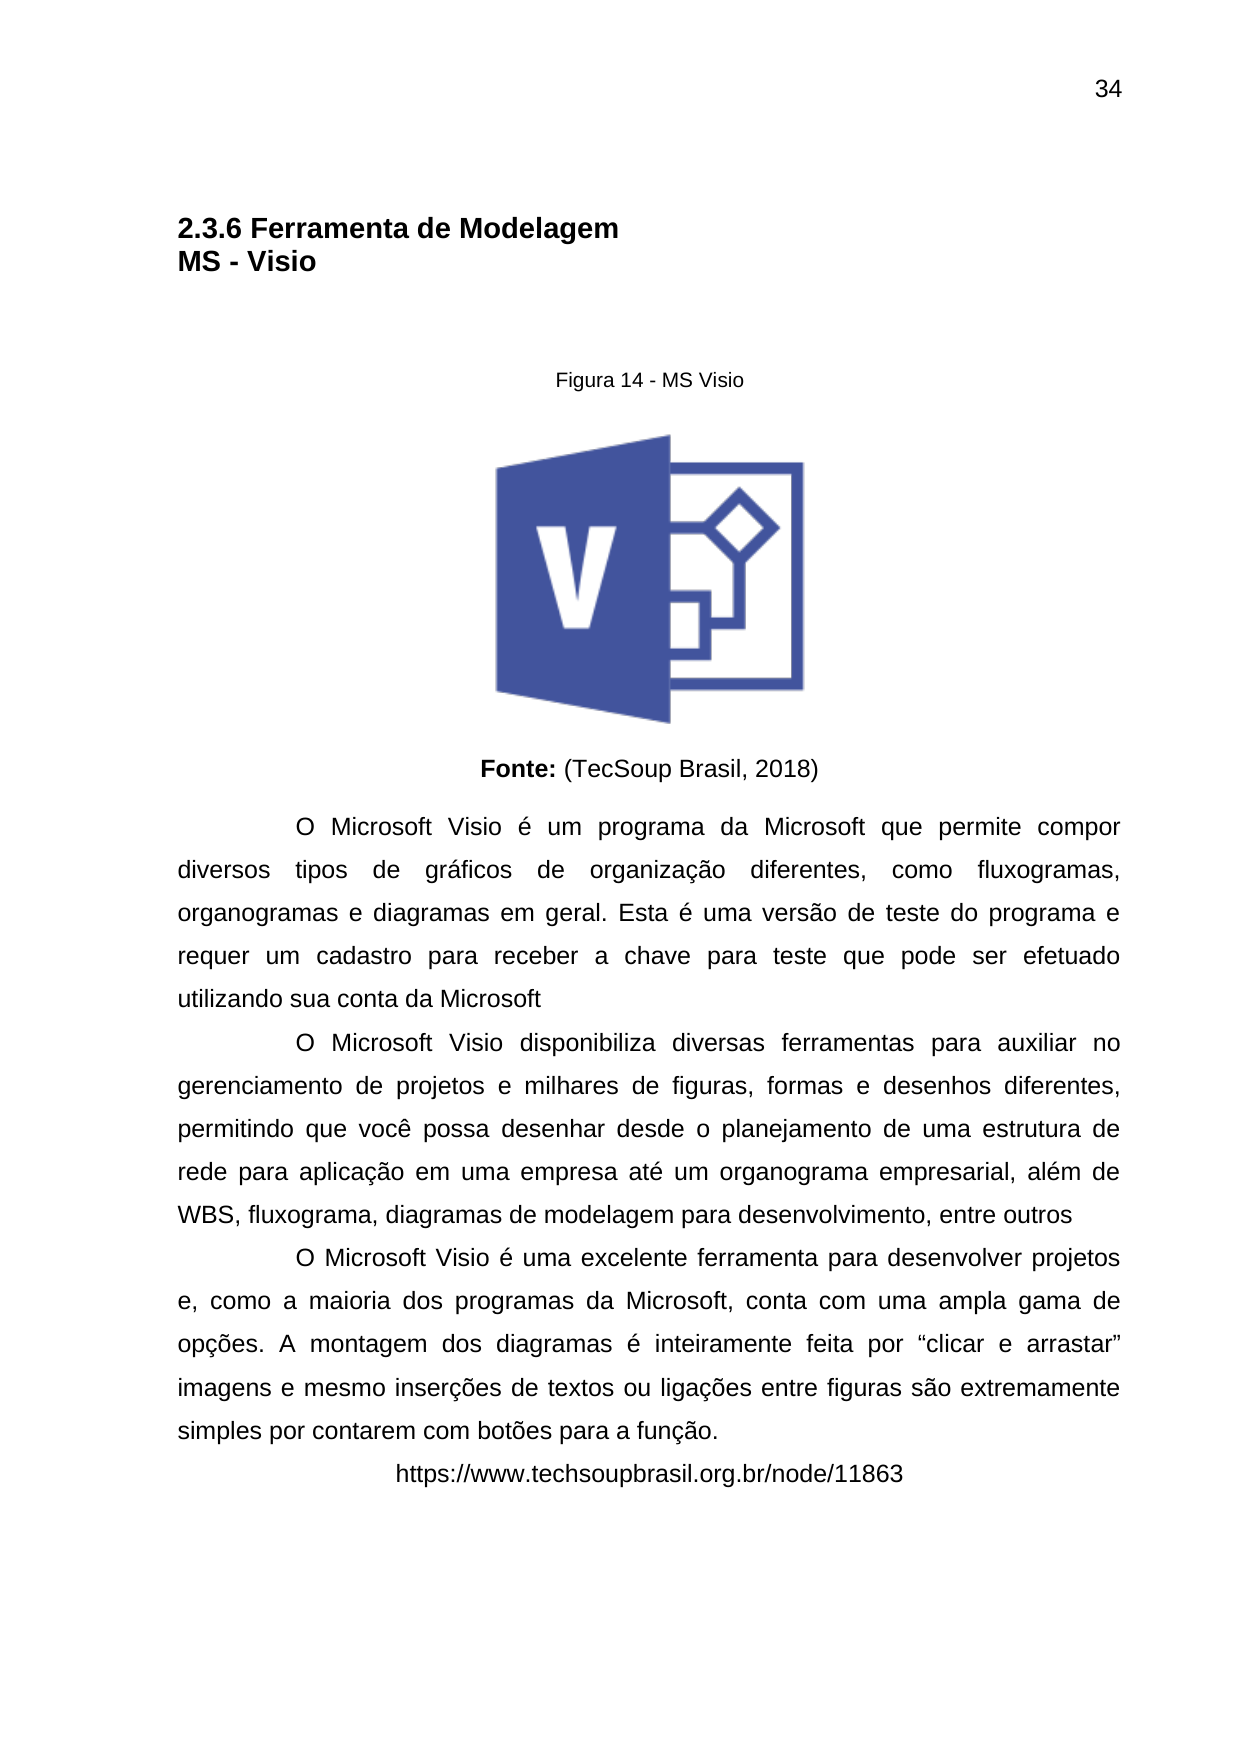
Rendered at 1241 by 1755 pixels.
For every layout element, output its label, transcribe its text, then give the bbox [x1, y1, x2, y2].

subtitle 2.3.6 Ferramenta de Modelagem [177, 211, 1122, 244]
text https://www.techsoupbrasil.org.br/node/11863 [177, 1459, 1122, 1488]
text Figura 14 - MS Visio [177, 368, 1122, 392]
text O Microsoft Visio é um programa da Microsoft que permite compor diversos tipos de gráficos de organização diferentes, como fluxogramas, organogramas e diagramas em geral. Esta é uma versão de teste do programa e requer um cadastro para receber a chave para teste que pode ser efetuado utilizando sua conta da Microsoft [177, 812, 1122, 1013]
text O Microsoft Visio é uma excelente ferramenta para desenvolver projetos e, como a maioria dos programas da Microsoft, conta com uma ampla gama de opções. A montagem dos diagramas é inteiramente feita por “clicar e arrastar” imagens e mesmo inserções de textos ou ligações entre figuras são extremamente simples por contarem com botões para a função. [177, 1243, 1122, 1444]
text MS - Visio [177, 244, 1122, 278]
text Fonte: (TecSoup Brasil, 2018) [177, 754, 1122, 783]
text O Microsoft Visio disponibiliza diversas ferramentas para auxiliar no gerenciamento de projetos e milhares de figuras, formas e desenhos diferentes, permitindo que você possa desenhar desde o planejamento de uma estrutura de rede para aplicação em uma empresa até um organograma empresarial, além de WBS, fluxograma, diagramas de modelagem para desenvolvimento, entre outros [177, 1028, 1122, 1229]
